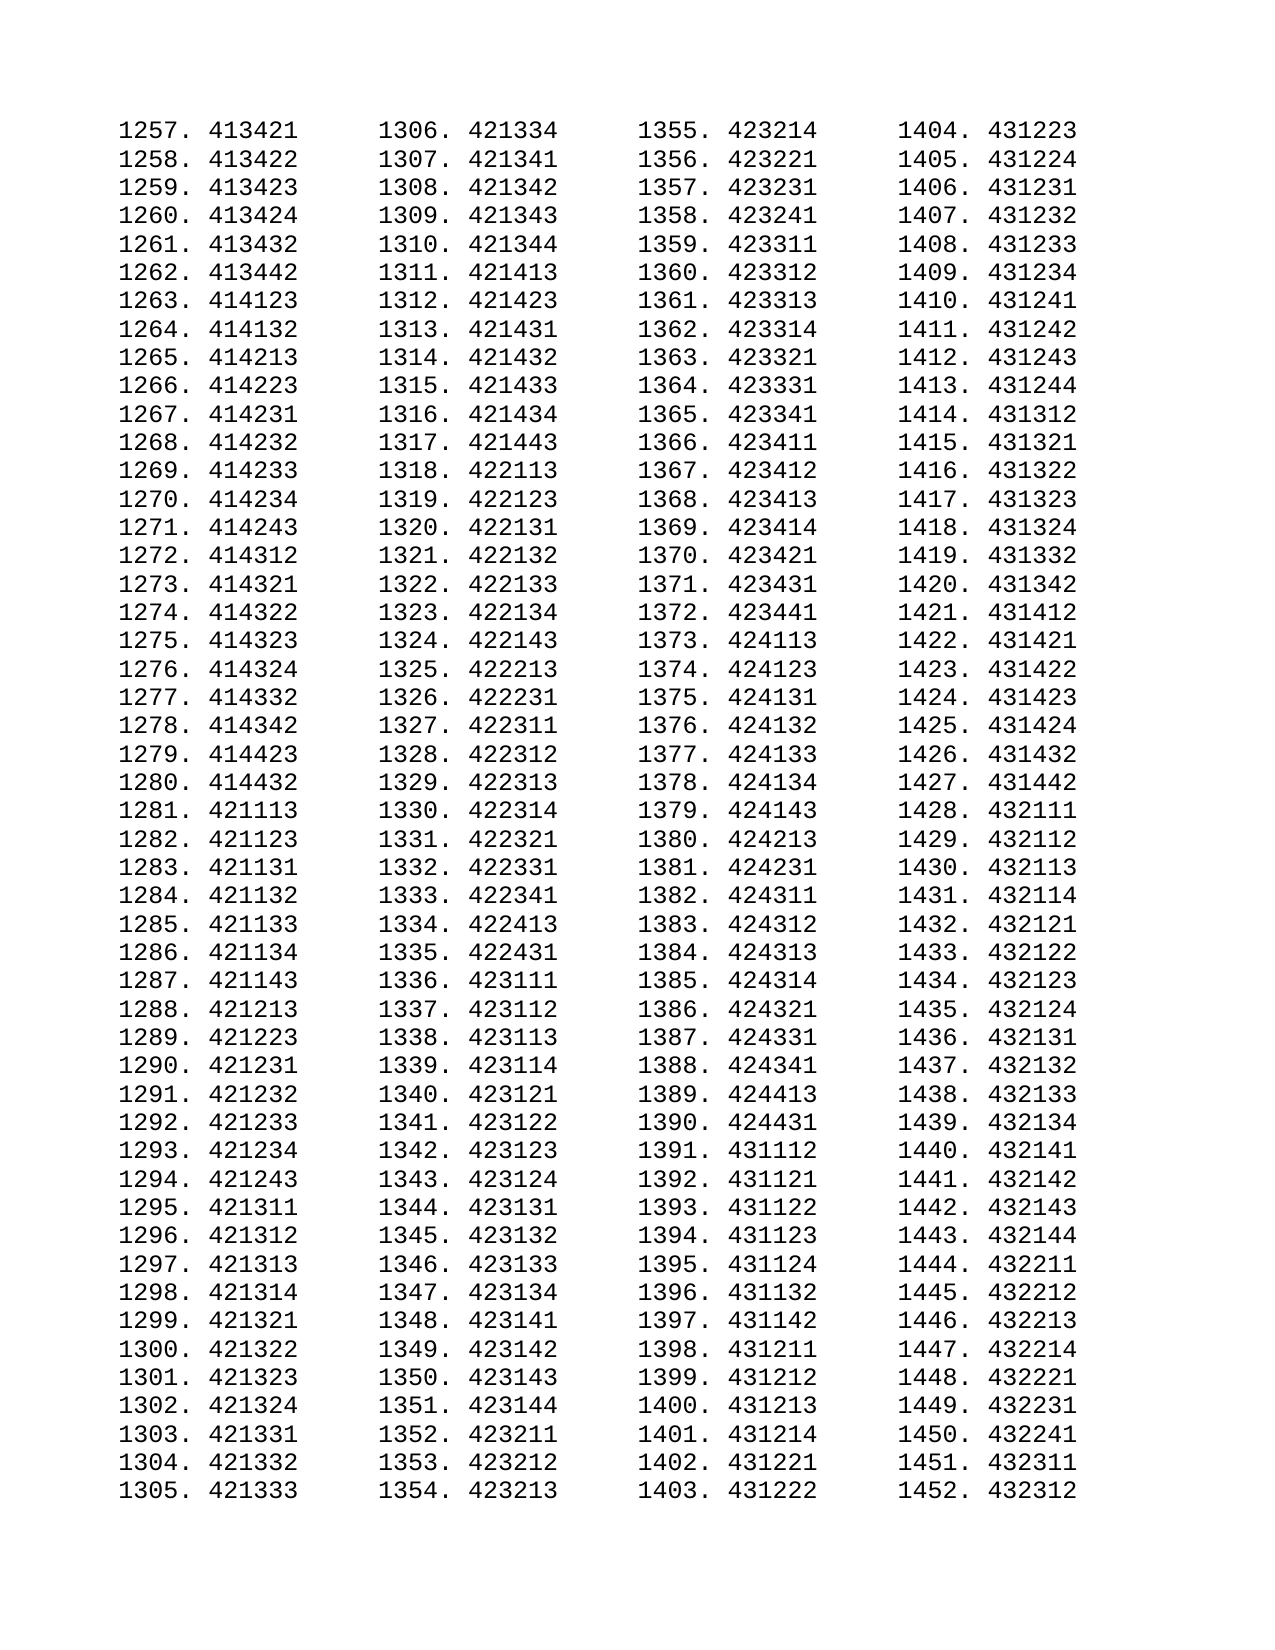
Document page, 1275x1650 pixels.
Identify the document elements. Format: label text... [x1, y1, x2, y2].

text 1263. 414123 [118, 288, 378, 316]
text 1345. 423132 [378, 1223, 637, 1251]
text 1432. 432121 [897, 911, 1157, 940]
text 1388. 424341 [637, 1053, 897, 1081]
text 1352. 423211 [378, 1421, 637, 1450]
text 1401. 431214 [637, 1421, 897, 1450]
text 1429. 432112 [897, 826, 1157, 855]
text 1408. 431233 [897, 231, 1157, 260]
text 1279. 414423 [118, 741, 378, 770]
text 1438. 432133 [897, 1081, 1157, 1110]
text 1274. 414322 [118, 600, 378, 628]
text 1297. 421313 [118, 1251, 378, 1280]
text 1385. 424314 [637, 968, 897, 996]
text 1434. 432123 [897, 968, 1157, 996]
text 1423. 431422 [897, 656, 1157, 685]
text 1371. 423431 [637, 571, 897, 600]
text 1304. 421332 [118, 1450, 378, 1478]
text 1449. 432231 [897, 1393, 1157, 1421]
text 1273. 414321 [118, 571, 378, 600]
text 1452. 432312 [897, 1478, 1157, 1506]
text 1441. 432142 [897, 1166, 1157, 1195]
text 1357. 423231 [637, 175, 897, 203]
text 1444. 432211 [897, 1251, 1157, 1280]
text 1301. 421323 [118, 1365, 378, 1393]
text 1377. 424133 [637, 741, 897, 770]
text 1325. 422213 [378, 656, 637, 685]
text 1328. 422312 [378, 741, 637, 770]
text 1267. 414231 [118, 401, 378, 430]
text 1430. 432113 [897, 855, 1157, 883]
text 1343. 423124 [378, 1166, 637, 1195]
text 1350. 423143 [378, 1365, 637, 1393]
text 1405. 431224 [897, 146, 1157, 175]
text 1390. 424431 [637, 1110, 897, 1138]
text 1276. 414324 [118, 656, 378, 685]
text 1387. 424331 [637, 1025, 897, 1053]
text 1289. 421223 [118, 1025, 378, 1053]
text 1376. 424132 [637, 713, 897, 741]
text 1284. 421132 [118, 883, 378, 911]
text 1424. 431423 [897, 685, 1157, 713]
text 1437. 432132 [897, 1053, 1157, 1081]
text 1421. 431412 [897, 600, 1157, 628]
text 1258. 413422 [118, 146, 378, 175]
text 1416. 431322 [897, 458, 1157, 486]
text 1372. 423441 [637, 600, 897, 628]
text 1383. 424312 [637, 911, 897, 940]
text 1440. 432141 [897, 1138, 1157, 1166]
text 1427. 431442 [897, 770, 1157, 798]
text 1265. 414213 [118, 345, 378, 373]
text 1329. 422313 [378, 770, 637, 798]
text 1394. 431123 [637, 1223, 897, 1251]
text 1335. 422431 [378, 940, 637, 968]
text 1409. 431234 [897, 260, 1157, 288]
text 1259. 413423 [118, 175, 378, 203]
text 1361. 423313 [637, 288, 897, 316]
text 1392. 431121 [637, 1166, 897, 1195]
text 1313. 421431 [378, 316, 637, 345]
text 1348. 423141 [378, 1308, 637, 1336]
text 1321. 422132 [378, 543, 637, 571]
text 1257. 413421 [118, 118, 378, 146]
text 1398. 431211 [637, 1336, 897, 1365]
text 1292. 421233 [118, 1110, 378, 1138]
text 1395. 431124 [637, 1251, 897, 1280]
text 1358. 423241 [637, 203, 897, 231]
text 1327. 422311 [378, 713, 637, 741]
text 1396. 431132 [637, 1280, 897, 1308]
text 1339. 423114 [378, 1053, 637, 1081]
text 1315. 421433 [378, 373, 637, 401]
text 1317. 421443 [378, 430, 637, 458]
text 1323. 422134 [378, 600, 637, 628]
text 1451. 432311 [897, 1450, 1157, 1478]
text 1450. 432241 [897, 1421, 1157, 1450]
text 1344. 423131 [378, 1195, 637, 1223]
text 1291. 421232 [118, 1081, 378, 1110]
text 1389. 424413 [637, 1081, 897, 1110]
text 1374. 424123 [637, 656, 897, 685]
text 1296. 421312 [118, 1223, 378, 1251]
text 1286. 421134 [118, 940, 378, 968]
text 1445. 432212 [897, 1280, 1157, 1308]
text 1319. 422123 [378, 486, 637, 515]
text 1316. 421434 [378, 401, 637, 430]
text 1307. 421341 [378, 146, 637, 175]
text 1422. 431421 [897, 628, 1157, 656]
text 1295. 421311 [118, 1195, 378, 1223]
text 1300. 421322 [118, 1336, 378, 1365]
text 1281. 421113 [118, 798, 378, 826]
text 1428. 432111 [897, 798, 1157, 826]
text 1268. 414232 [118, 430, 378, 458]
text 1417. 431323 [897, 486, 1157, 515]
text 1355. 423214 [637, 118, 897, 146]
text 1414. 431312 [897, 401, 1157, 430]
text 1373. 424113 [637, 628, 897, 656]
text 1332. 422331 [378, 855, 637, 883]
text 1312. 421423 [378, 288, 637, 316]
text 1275. 414323 [118, 628, 378, 656]
text 1336. 423111 [378, 968, 637, 996]
text 1446. 432213 [897, 1308, 1157, 1336]
text 1277. 414332 [118, 685, 378, 713]
text 1330. 422314 [378, 798, 637, 826]
text 1287. 421143 [118, 968, 378, 996]
text 1261. 413432 [118, 231, 378, 260]
text 1378. 424134 [637, 770, 897, 798]
text 1386. 424321 [637, 996, 897, 1025]
text 1283. 421131 [118, 855, 378, 883]
text 1356. 423221 [637, 146, 897, 175]
text 1320. 422131 [378, 515, 637, 543]
text 1426. 431432 [897, 741, 1157, 770]
text 1346. 423133 [378, 1251, 637, 1280]
text 1365. 423341 [637, 401, 897, 430]
text 1262. 413442 [118, 260, 378, 288]
text 1435. 432124 [897, 996, 1157, 1025]
text 1340. 423121 [378, 1081, 637, 1110]
text 1359. 423311 [637, 231, 897, 260]
text 1403. 431222 [637, 1478, 897, 1506]
text 1397. 431142 [637, 1308, 897, 1336]
text 1305. 421333 [118, 1478, 378, 1506]
text 1384. 424313 [637, 940, 897, 968]
text 1347. 423134 [378, 1280, 637, 1308]
text 1266. 414223 [118, 373, 378, 401]
text 1280. 414432 [118, 770, 378, 798]
text 1433. 432122 [897, 940, 1157, 968]
text 1400. 431213 [637, 1393, 897, 1421]
text 1399. 431212 [637, 1365, 897, 1393]
text 1419. 431332 [897, 543, 1157, 571]
text 1322. 422133 [378, 571, 637, 600]
text 1272. 414312 [118, 543, 378, 571]
text 1442. 432143 [897, 1195, 1157, 1223]
text 1269. 414233 [118, 458, 378, 486]
text 1410. 431241 [897, 288, 1157, 316]
text 1326. 422231 [378, 685, 637, 713]
text 1354. 423213 [378, 1478, 637, 1506]
text 1290. 421231 [118, 1053, 378, 1081]
text 1402. 431221 [637, 1450, 897, 1478]
text 1260. 413424 [118, 203, 378, 231]
text 1411. 431242 [897, 316, 1157, 345]
text 1324. 422143 [378, 628, 637, 656]
text 1393. 431122 [637, 1195, 897, 1223]
text 1363. 423321 [637, 345, 897, 373]
text 1362. 423314 [637, 316, 897, 345]
text 1353. 423212 [378, 1450, 637, 1478]
text 1310. 421344 [378, 231, 637, 260]
text 1337. 423112 [378, 996, 637, 1025]
text 1331. 422321 [378, 826, 637, 855]
text 1418. 431324 [897, 515, 1157, 543]
text 1270. 414234 [118, 486, 378, 515]
text 1413. 431244 [897, 373, 1157, 401]
text 1341. 423122 [378, 1110, 637, 1138]
text 1306. 421334 [378, 118, 637, 146]
text 1271. 414243 [118, 515, 378, 543]
text 1370. 423421 [637, 543, 897, 571]
text 1303. 421331 [118, 1421, 378, 1450]
text 1436. 432131 [897, 1025, 1157, 1053]
text 1366. 423411 [637, 430, 897, 458]
text 1380. 424213 [637, 826, 897, 855]
text 1299. 421321 [118, 1308, 378, 1336]
text 1294. 421243 [118, 1166, 378, 1195]
text 1288. 421213 [118, 996, 378, 1025]
text 1367. 423412 [637, 458, 897, 486]
text 1420. 431342 [897, 571, 1157, 600]
text 1407. 431232 [897, 203, 1157, 231]
text 1278. 414342 [118, 713, 378, 741]
text 1298. 421314 [118, 1280, 378, 1308]
text 1364. 423331 [637, 373, 897, 401]
text 1375. 424131 [637, 685, 897, 713]
text 1381. 424231 [637, 855, 897, 883]
text 1333. 422341 [378, 883, 637, 911]
text 1443. 432144 [897, 1223, 1157, 1251]
text 1415. 431321 [897, 430, 1157, 458]
text 1425. 431424 [897, 713, 1157, 741]
text 1264. 414132 [118, 316, 378, 345]
text 1318. 422113 [378, 458, 637, 486]
text 1349. 423142 [378, 1336, 637, 1365]
text 1293. 421234 [118, 1138, 378, 1166]
text 1369. 423414 [637, 515, 897, 543]
text 1285. 421133 [118, 911, 378, 940]
text 1391. 431112 [637, 1138, 897, 1166]
text 1404. 431223 [897, 118, 1157, 146]
text 1311. 421413 [378, 260, 637, 288]
text 1309. 421343 [378, 203, 637, 231]
text 1448. 432221 [897, 1365, 1157, 1393]
text 1379. 424143 [637, 798, 897, 826]
text 1342. 423123 [378, 1138, 637, 1166]
text 1282. 421123 [118, 826, 378, 855]
text 1412. 431243 [897, 345, 1157, 373]
text 1382. 424311 [637, 883, 897, 911]
text 1447. 432214 [897, 1336, 1157, 1365]
text 1439. 432134 [897, 1110, 1157, 1138]
text 1406. 431231 [897, 175, 1157, 203]
text 1360. 423312 [637, 260, 897, 288]
text 1314. 421432 [378, 345, 637, 373]
text 1368. 423413 [637, 486, 897, 515]
text 1351. 423144 [378, 1393, 637, 1421]
text 1334. 422413 [378, 911, 637, 940]
text 1338. 423113 [378, 1025, 637, 1053]
text 1431. 432114 [897, 883, 1157, 911]
text 1308. 421342 [378, 175, 637, 203]
text 1302. 421324 [118, 1393, 378, 1421]
